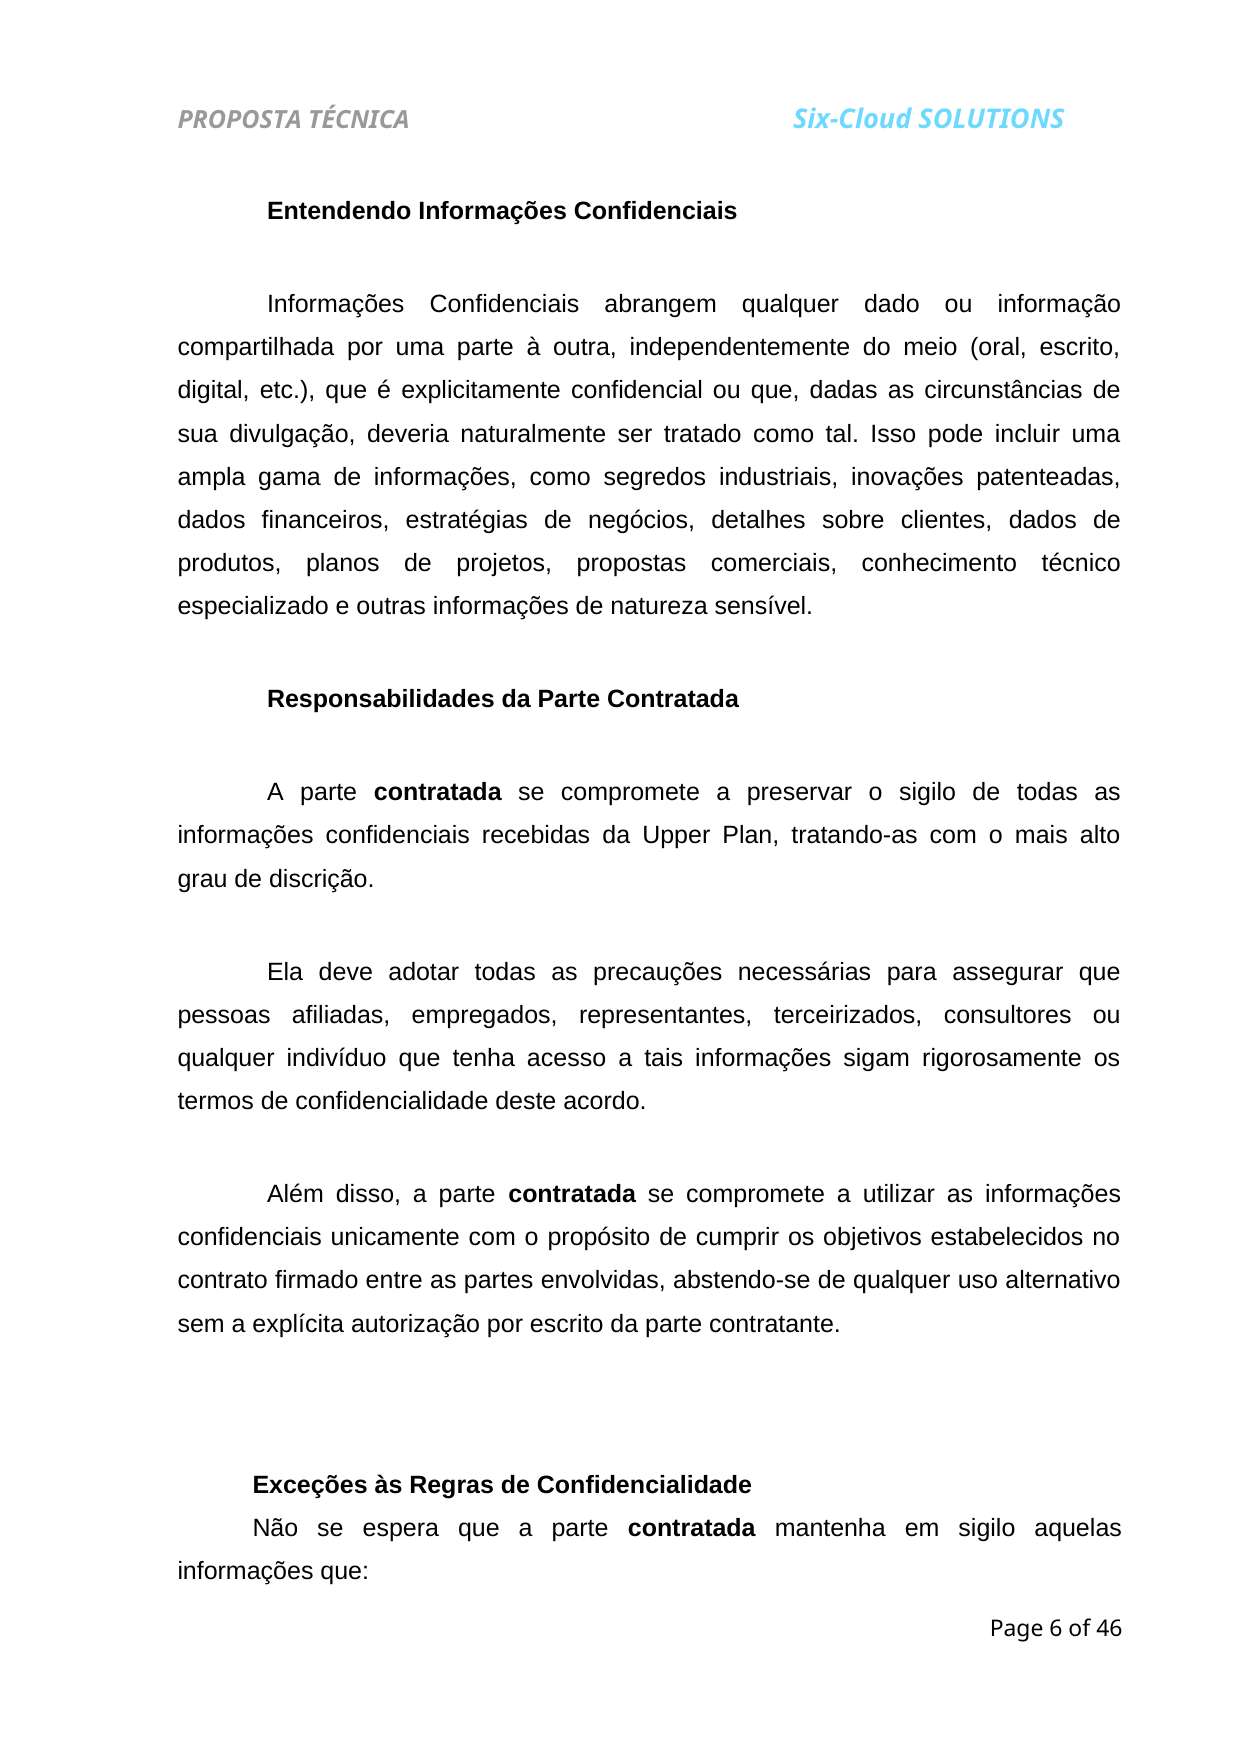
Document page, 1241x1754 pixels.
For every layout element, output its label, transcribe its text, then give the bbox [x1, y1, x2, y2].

text A parte contratada se compromete a preservar o sigilo de todas as informações confidenciais recebidas da Upper Plan, tratando-as com o mais alto grau de discrição. [177, 777, 1122, 892]
text Ela deve adotar todas as precauções necessárias para assegurar que pessoas afiliadas, empregados, representantes, terceirizados, consultores ou qualquer indivíduo que tenha acesso a tais informações sigam rigorosamente os termos de confidencialidade deste acordo. [177, 957, 1122, 1115]
text Responsabilidades da Parte Contratada [177, 684, 1122, 713]
text Informações Confidenciais abrangem qualquer dado ou informação compartilhada por uma parte à outra, independentemente do meio (oral, escrito, digital, etc.), que é explicitamente confidencial ou que, dadas as circunstâncias de sua divulgação, deveria naturalmente ser tratado como tal. Isso pode incluir uma ampla gama de informações, como segredos industriais, inovações patenteadas, dados financeiros, estratégias de negócios, detalhes sobre clientes, dados de produtos, planos de projetos, propostas comerciais, conhecimento técnico especializado e outras informações de natureza sensível. [177, 289, 1122, 620]
text Além disso, a parte contratada se compromete a utilizar as informações confidenciais unicamente com o propósito de cumprir os objetivos estabelecidos no contrato firmado entre as partes envolvidas, abstendo-se de qualquer uso alternativo sem a explícita autorização por escrito da parte contratante. [177, 1179, 1122, 1337]
text Entendendo Informações Confidenciais [177, 196, 1122, 225]
text Não se espera que a parte contratada mantenha em sigilo aquelas informações que: [177, 1513, 1122, 1585]
text Exceções às Regras de Confidencialidade [177, 1470, 1122, 1498]
